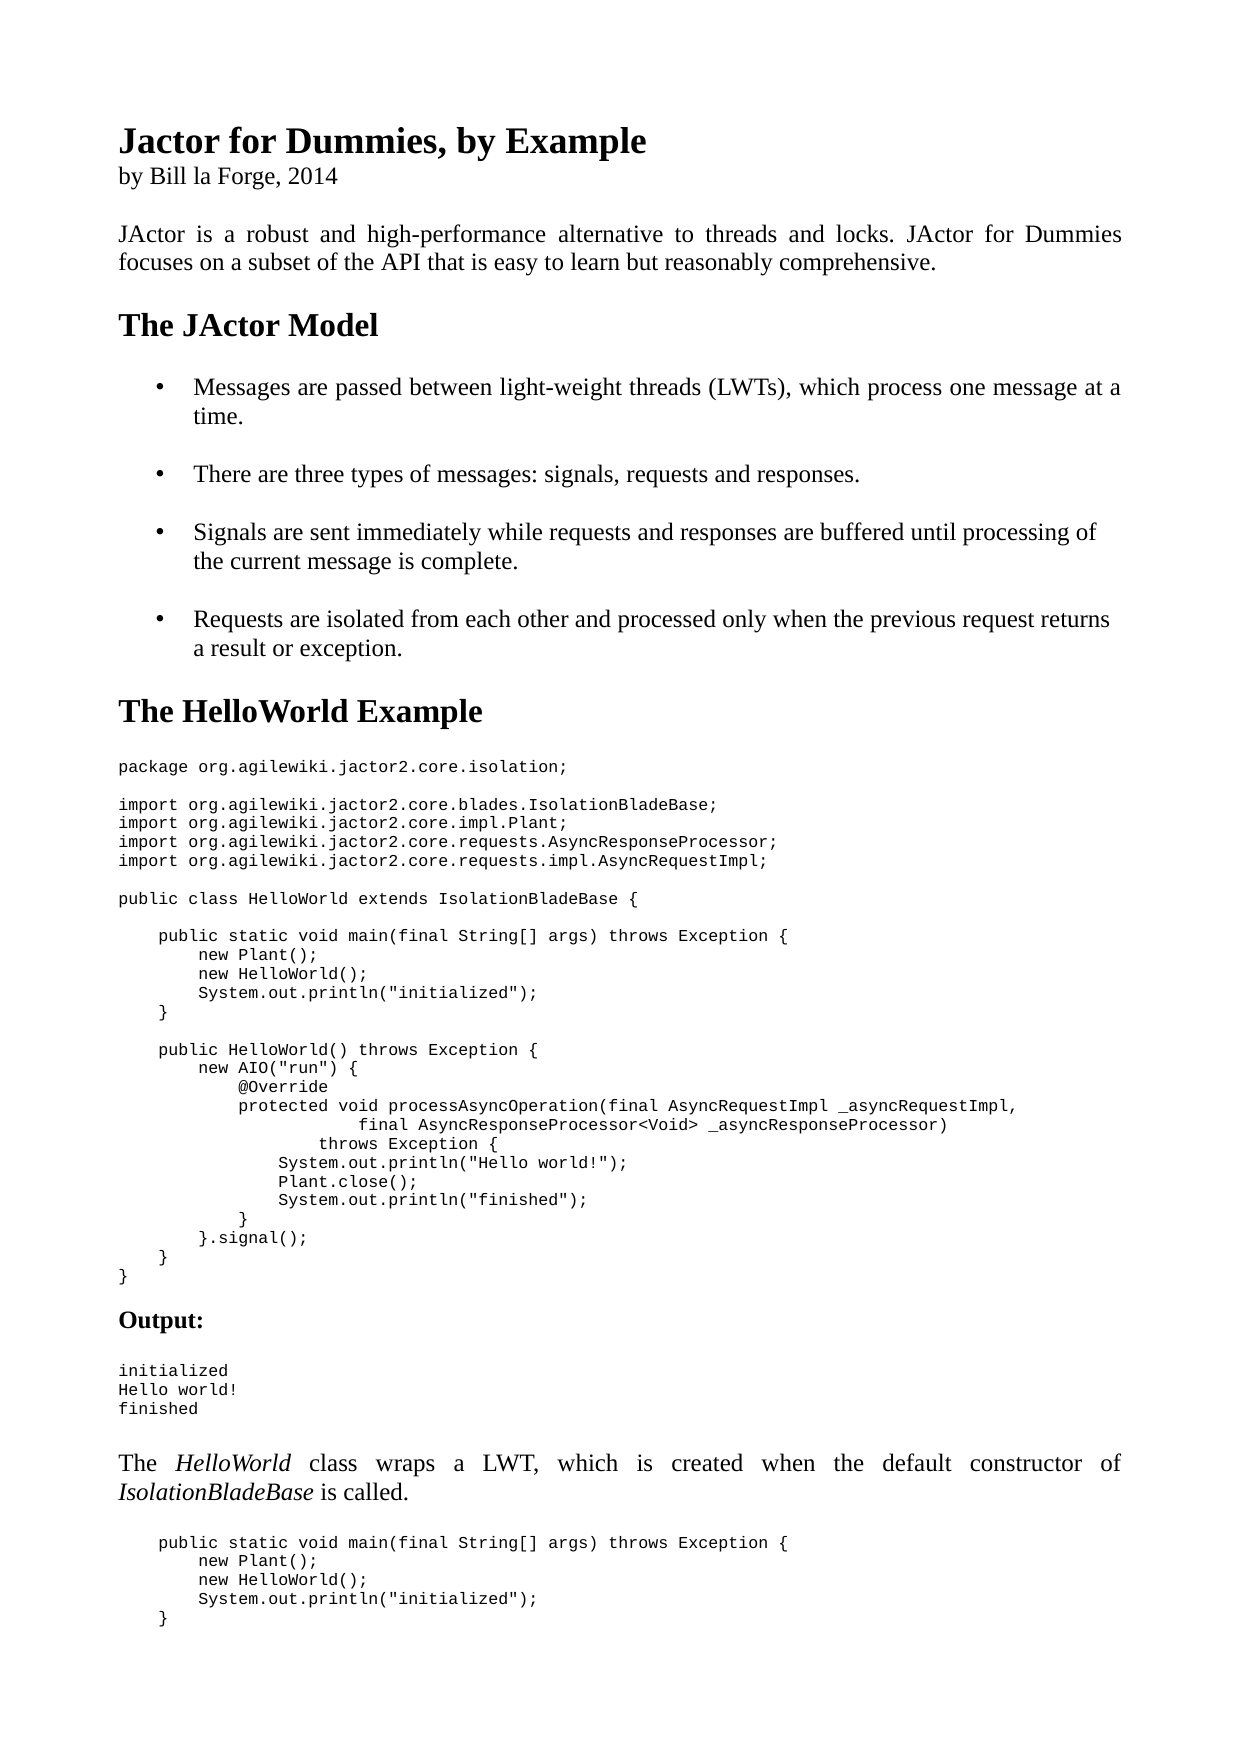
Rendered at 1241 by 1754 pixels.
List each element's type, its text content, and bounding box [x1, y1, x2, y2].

text System.out.println("finished"); [118, 1192, 1122, 1211]
text import org.agilewiki.jactor2.core.requests.impl.AsyncRequestImpl; [118, 853, 1122, 871]
text finished [118, 1400, 1122, 1419]
text public class HelloWorld extends IsolationBladeBase { [118, 890, 1122, 909]
text Hello world! [118, 1381, 1122, 1400]
text by Bill la Forge, 2014 [118, 161, 1122, 190]
text Jactor for Dummies, by Example [118, 118, 1122, 161]
text new Plant(); [118, 947, 1122, 966]
text Output: [118, 1305, 1122, 1334]
text package org.agilewiki.jactor2.core.isolation; [118, 758, 1122, 777]
text throws Exception { [118, 1135, 1122, 1154]
text } [118, 1003, 1122, 1022]
text new HelloWorld(); [118, 966, 1122, 984]
text } [118, 1248, 1122, 1267]
text public static void main(final String[] args) throws Exception { [118, 928, 1122, 947]
text protected void processAsyncOperation(final AsyncRequestImpl _asyncRequestImpl, [118, 1098, 1122, 1117]
text final AsyncResponseProcessor<Void> _asyncResponseProcessor) [118, 1117, 1122, 1135]
text import org.agilewiki.jactor2.core.blades.IsolationBladeBase; [118, 796, 1122, 815]
text The JActor Model [118, 305, 1122, 343]
text import org.agilewiki.jactor2.core.impl.Plant; [118, 815, 1122, 834]
list Messages are passed between light-weight threads (LWTs), which process one message at a time. [156, 372, 1122, 429]
text } [118, 1267, 1122, 1286]
text JActor is a robust and high-performance alternative to threads and locks. JActor for Dummies focuses on a subset of the API that is easy to learn but reasonably comprehensive. [118, 219, 1122, 276]
text @Override [118, 1079, 1122, 1098]
text The HelloWorld Example [118, 691, 1122, 729]
text new Plant(); [118, 1553, 1122, 1572]
list Signals are sent immediately while requests and responses are buffered until processing of the current message is complete. [156, 517, 1122, 575]
text import org.agilewiki.jactor2.core.requests.AsyncResponseProcessor; [118, 834, 1122, 853]
text } [118, 1211, 1122, 1230]
text The HelloWorld class wraps a LWT, which is created when the default constructor of IsolationBladeBase is called. [118, 1448, 1122, 1505]
text public HelloWorld() throws Exception { [118, 1041, 1122, 1060]
text public static void main(final String[] args) throws Exception { [118, 1534, 1122, 1553]
text System.out.println("Hello world!"); [118, 1154, 1122, 1173]
text new AIO("run") { [118, 1060, 1122, 1079]
text new HelloWorld(); [118, 1572, 1122, 1591]
text System.out.println("initialized"); [118, 984, 1122, 1003]
text } [118, 1609, 1122, 1628]
text Plant.close(); [118, 1173, 1122, 1192]
text }.signal(); [118, 1230, 1122, 1248]
list There are three types of messages: signals, requests and responses. [156, 459, 1122, 488]
list Requests are isolated from each other and processed only when the previous request returns a result or exception. [156, 604, 1122, 662]
text System.out.println("initialized"); [118, 1591, 1122, 1609]
text initialized [118, 1363, 1122, 1381]
